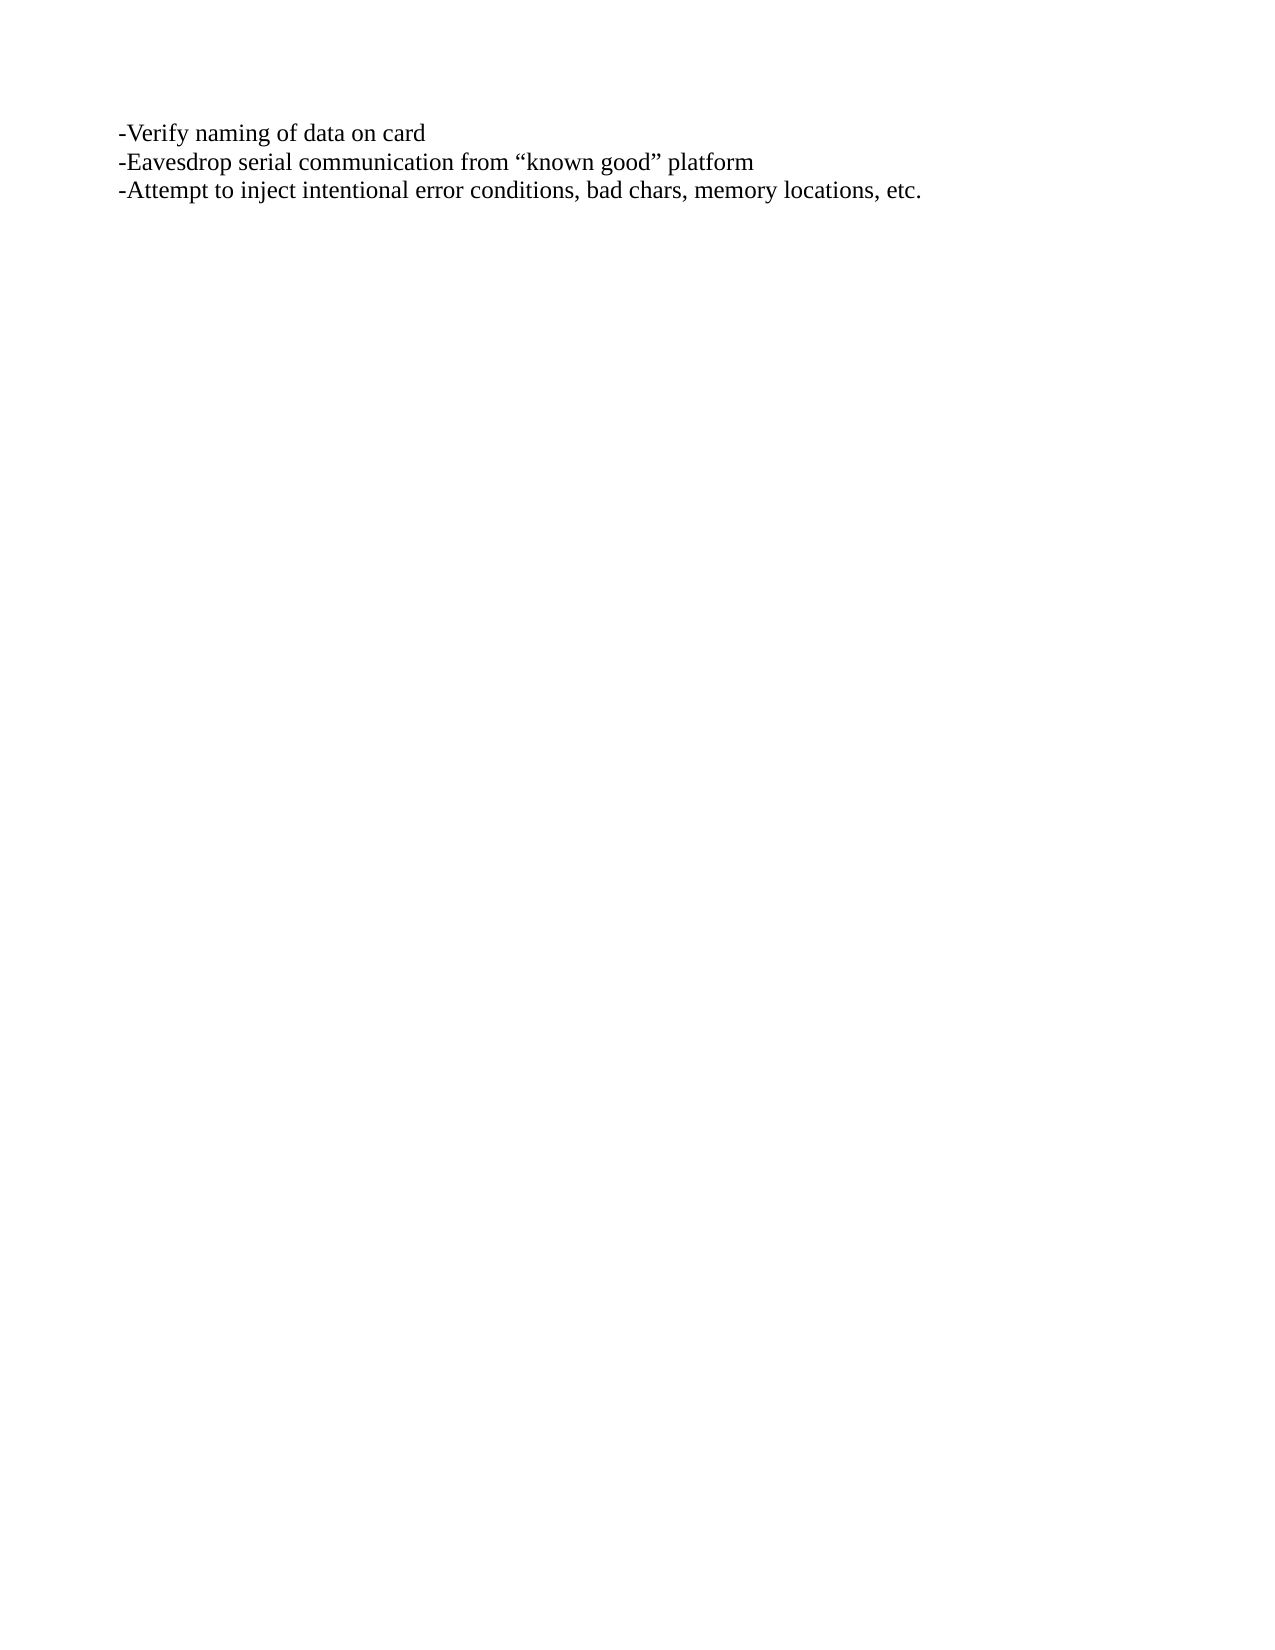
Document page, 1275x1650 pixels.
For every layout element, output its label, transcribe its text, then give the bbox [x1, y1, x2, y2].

text -Verify naming of data on card [118, 118, 1157, 147]
text -Eavesdrop serial communication from “known good” platform [118, 147, 1157, 176]
text -Attempt to inject intentional error conditions, bad chars, memory locations, etc. [118, 176, 1157, 204]
